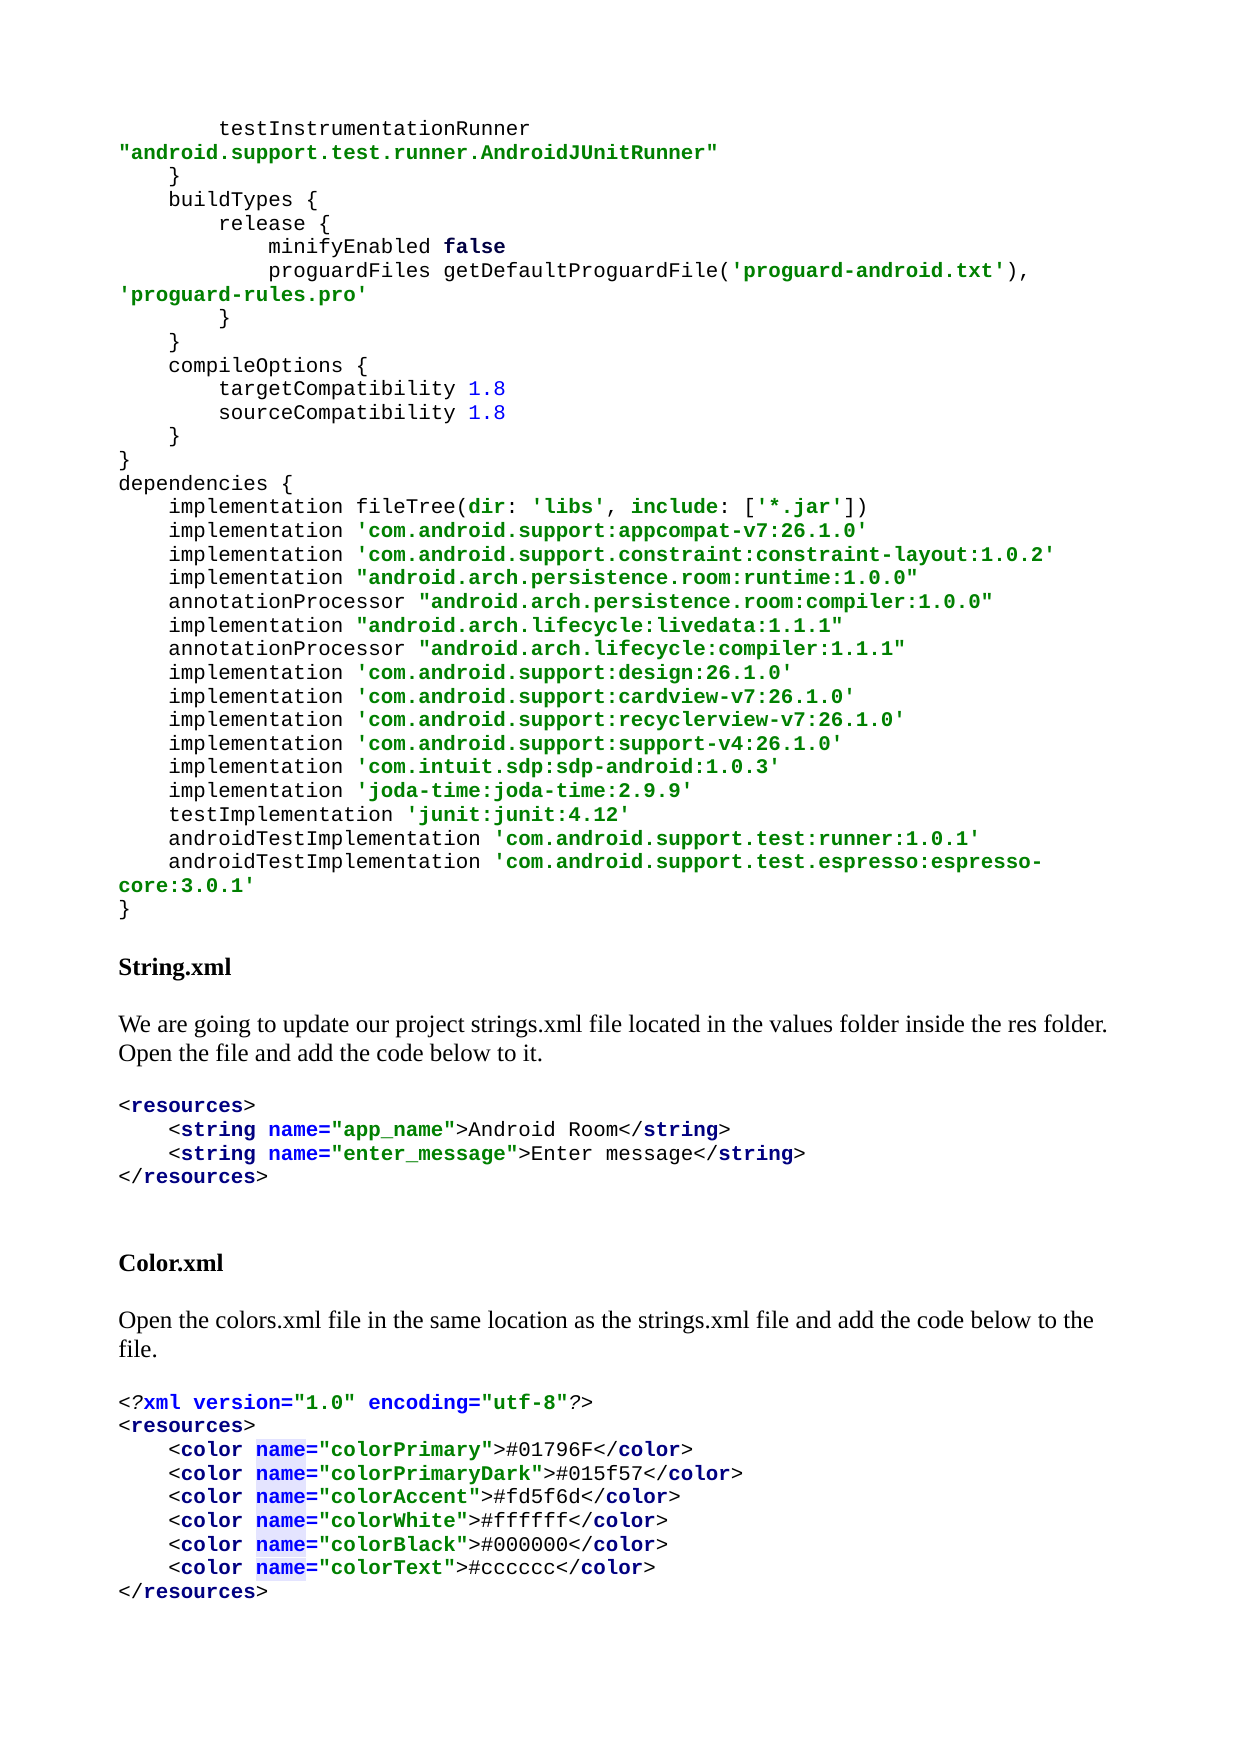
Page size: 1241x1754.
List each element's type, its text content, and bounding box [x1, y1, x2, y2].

text testImplementation 'junit:junit:4.12' [118, 804, 1122, 827]
text } [118, 165, 1122, 189]
text <string name="app_name">Android Room</string> [118, 1119, 1122, 1143]
text dependencies { [118, 473, 1122, 496]
text compileOptions { [118, 354, 1122, 378]
text implementation 'com.android.support:appcompat-v7:26.1.0' [118, 520, 1122, 544]
text implementation 'com.android.support:cardview-v7:26.1.0' [118, 686, 1122, 709]
text } [118, 307, 1122, 331]
text Open the colors.xml file in the same location as the strings.xml file and add the code below to the file. [118, 1306, 1122, 1363]
text <color name="colorBlack">#000000</color> [118, 1534, 1122, 1557]
text <color name="colorText">#cccccc</color> [118, 1557, 1122, 1581]
text <color name="colorAccent">#fd5f6d</color> [118, 1486, 1122, 1510]
text implementation "android.arch.lifecycle:livedata:1.1.1" [118, 615, 1122, 638]
text targetCompatibility 1.8 [118, 378, 1122, 402]
text annotationProcessor "android.arch.lifecycle:compiler:1.1.1" [118, 638, 1122, 662]
text sourceCompatibility 1.8 [118, 402, 1122, 426]
text } [118, 449, 1122, 473]
text implementation 'com.android.support:support-v4:26.1.0' [118, 733, 1122, 757]
text <?xml version="1.0" encoding="utf-8"?> [118, 1392, 1122, 1416]
text implementation 'com.android.support:design:26.1.0' [118, 662, 1122, 686]
text <color name="colorWhite">#ffffff</color> [118, 1510, 1122, 1534]
text minifyEnabled false [118, 236, 1122, 260]
text </resources> [118, 1166, 1122, 1190]
text } [118, 331, 1122, 354]
text Color.xml [118, 1248, 1122, 1277]
text implementation 'com.android.support.constraint:constraint-layout:1.0.2' [118, 544, 1122, 567]
text <color name="colorPrimary">#01796F</color> [118, 1439, 1122, 1463]
text implementation "android.arch.persistence.room:runtime:1.0.0" [118, 567, 1122, 591]
text implementation 'com.android.support:recyclerview-v7:26.1.0' [118, 709, 1122, 733]
text testInstrumentationRunner "android.support.test.runner.AndroidJUnitRunner" [118, 118, 1122, 165]
text androidTestImplementation 'com.android.support.test.espresso:espresso-core:3.0.1' [118, 851, 1122, 898]
text implementation fileTree(dir: 'libs', include: ['*.jar']) [118, 496, 1122, 520]
text implementation 'com.intuit.sdp:sdp-android:1.0.3' [118, 757, 1122, 780]
text androidTestImplementation 'com.android.support.test:runner:1.0.1' [118, 827, 1122, 851]
text implementation 'joda-time:joda-time:2.9.9' [118, 780, 1122, 804]
text proguardFiles getDefaultProguardFile('proguard-android.txt'), 'proguard-rules.pro' [118, 260, 1122, 307]
text <color name="colorPrimaryDark">#015f57</color> [118, 1463, 1122, 1486]
text } [118, 426, 1122, 449]
text buildTypes { [118, 189, 1122, 213]
text String.xml [118, 952, 1122, 980]
text release { [118, 213, 1122, 236]
text <resources> [118, 1095, 1122, 1119]
text } [118, 898, 1122, 922]
text </resources> [118, 1581, 1122, 1605]
text annotationProcessor "android.arch.persistence.room:compiler:1.0.0" [118, 591, 1122, 615]
text We are going to update our project strings.xml file located in the values folder inside the res folder. Open the file and add the code below to it. [118, 1009, 1122, 1067]
text <string name="enter_message">Enter message</string> [118, 1143, 1122, 1166]
text <resources> [118, 1416, 1122, 1439]
